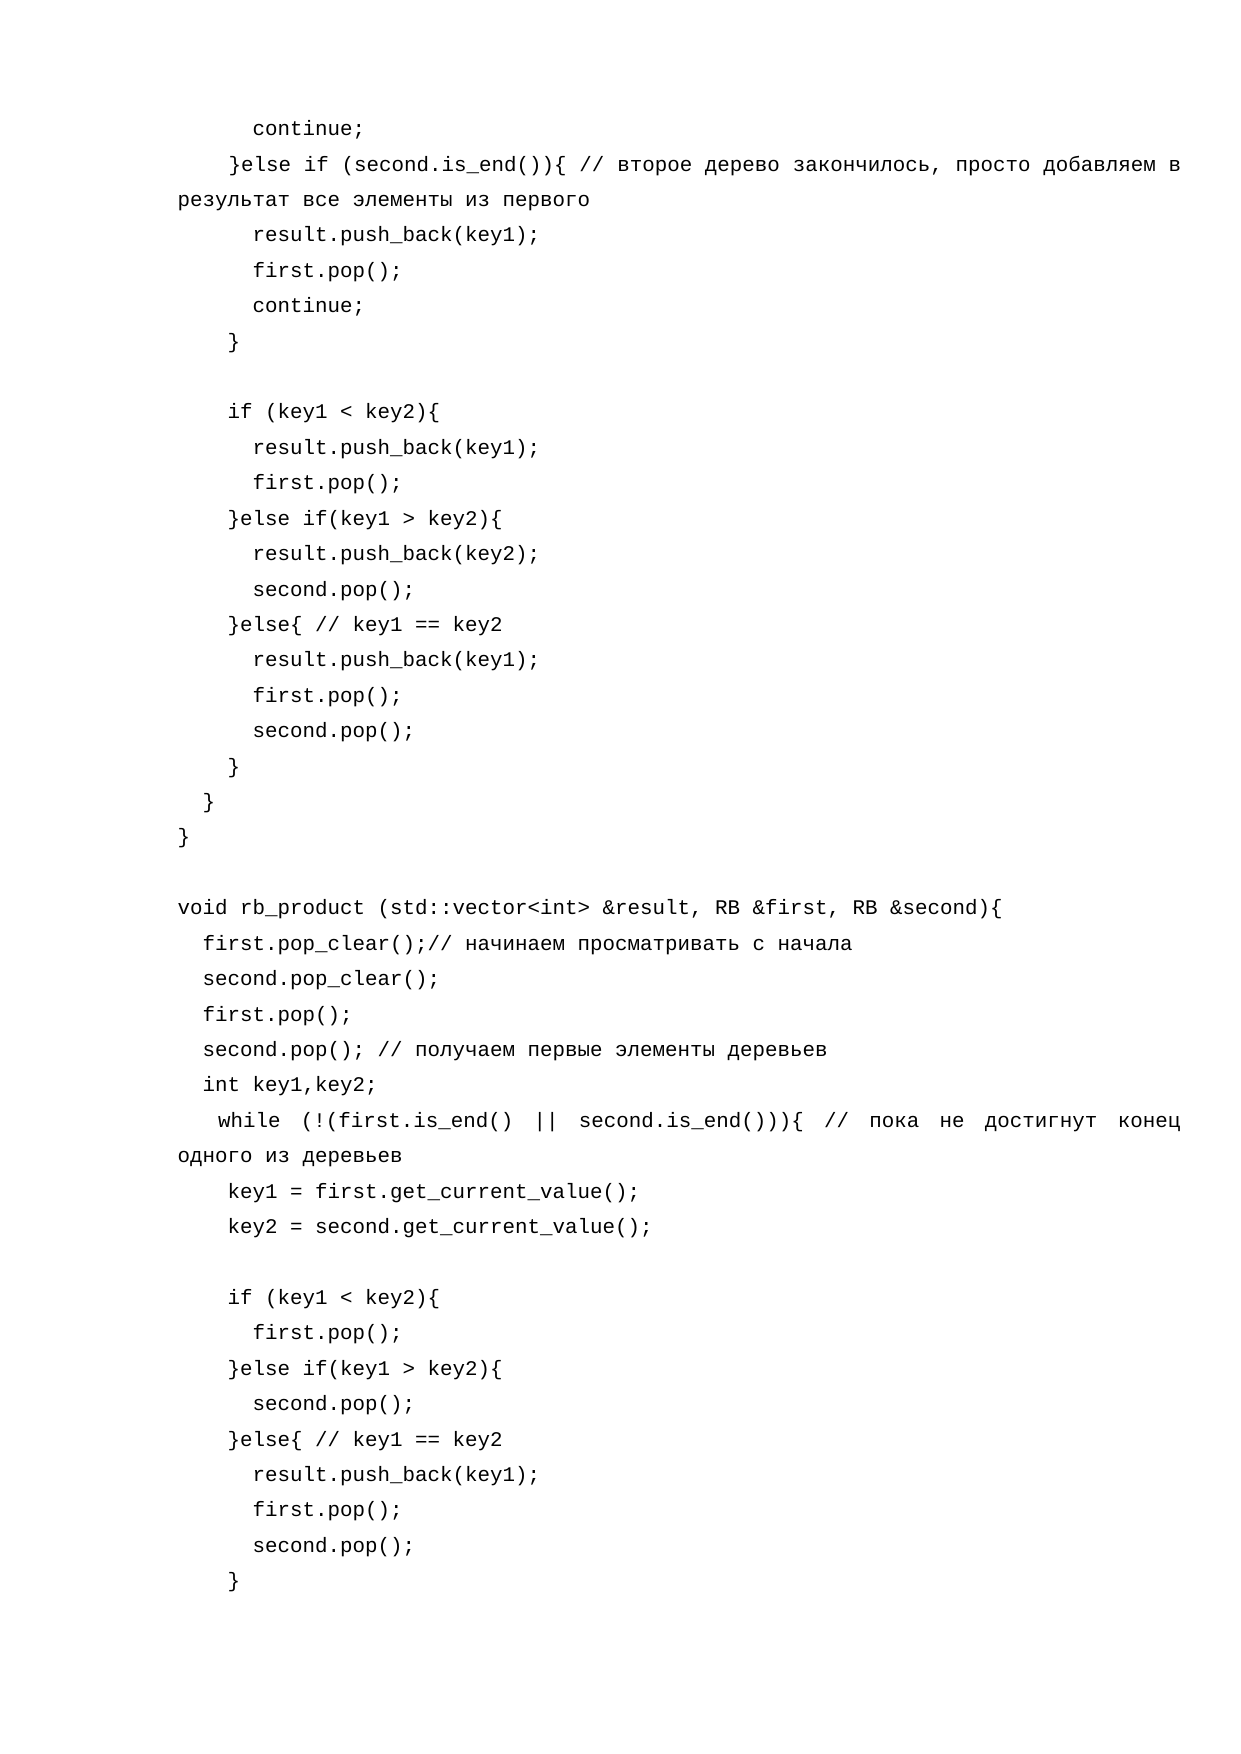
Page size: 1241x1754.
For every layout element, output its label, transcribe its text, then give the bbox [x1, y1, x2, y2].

text first.pop_clear();// начинаем просматривать с начала [177, 933, 1181, 956]
text continue; [177, 295, 1181, 319]
text second.pop(); [177, 1535, 1181, 1558]
text result.push_back(key1); [177, 224, 1181, 248]
text result.push_back(key1); [177, 437, 1181, 461]
text first.pop(); [177, 685, 1181, 708]
text }else{ // key1 == key2 [177, 1428, 1181, 1452]
text key1 = first.get_current_value(); [177, 1181, 1181, 1204]
text second.pop(); [177, 578, 1181, 602]
text result.push_back(key1); [177, 649, 1181, 673]
text } [177, 756, 1181, 779]
text if (key1 < key2){ [177, 1287, 1181, 1311]
text first.pop(); [177, 472, 1181, 496]
text }else if (second.is_end()){ // второе дерево закончилось, просто добавляем в результат все элементы из первого [177, 153, 1181, 213]
text first.pop(); [177, 1003, 1181, 1027]
text while (!(first.is_end() || second.is_end())){ // пока не достигнут конец одного из деревьев [177, 1110, 1181, 1169]
text } [177, 331, 1181, 354]
text second.pop(); [177, 1393, 1181, 1417]
text second.pop_clear(); [177, 968, 1181, 992]
text } [177, 791, 1181, 815]
text key2 = second.get_current_value(); [177, 1216, 1181, 1240]
text }else if(key1 > key2){ [177, 1358, 1181, 1381]
text if (key1 < key2){ [177, 401, 1181, 425]
text void rb_product (std::vector<int> &result, RB &first, RB &second){ [177, 897, 1181, 921]
text result.push_back(key1); [177, 1464, 1181, 1488]
text } [177, 826, 1181, 850]
text first.pop(); [177, 1499, 1181, 1523]
text }else{ // key1 == key2 [177, 614, 1181, 638]
text second.pop(); [177, 720, 1181, 744]
text } [177, 1570, 1181, 1594]
text }else if(key1 > key2){ [177, 508, 1181, 531]
text second.pop(); // получаем первые элементы деревьев [177, 1039, 1181, 1063]
text first.pop(); [177, 260, 1181, 283]
text continue; [177, 118, 1181, 142]
text first.pop(); [177, 1322, 1181, 1346]
text result.push_back(key2); [177, 543, 1181, 567]
text int key1,key2; [177, 1074, 1181, 1098]
